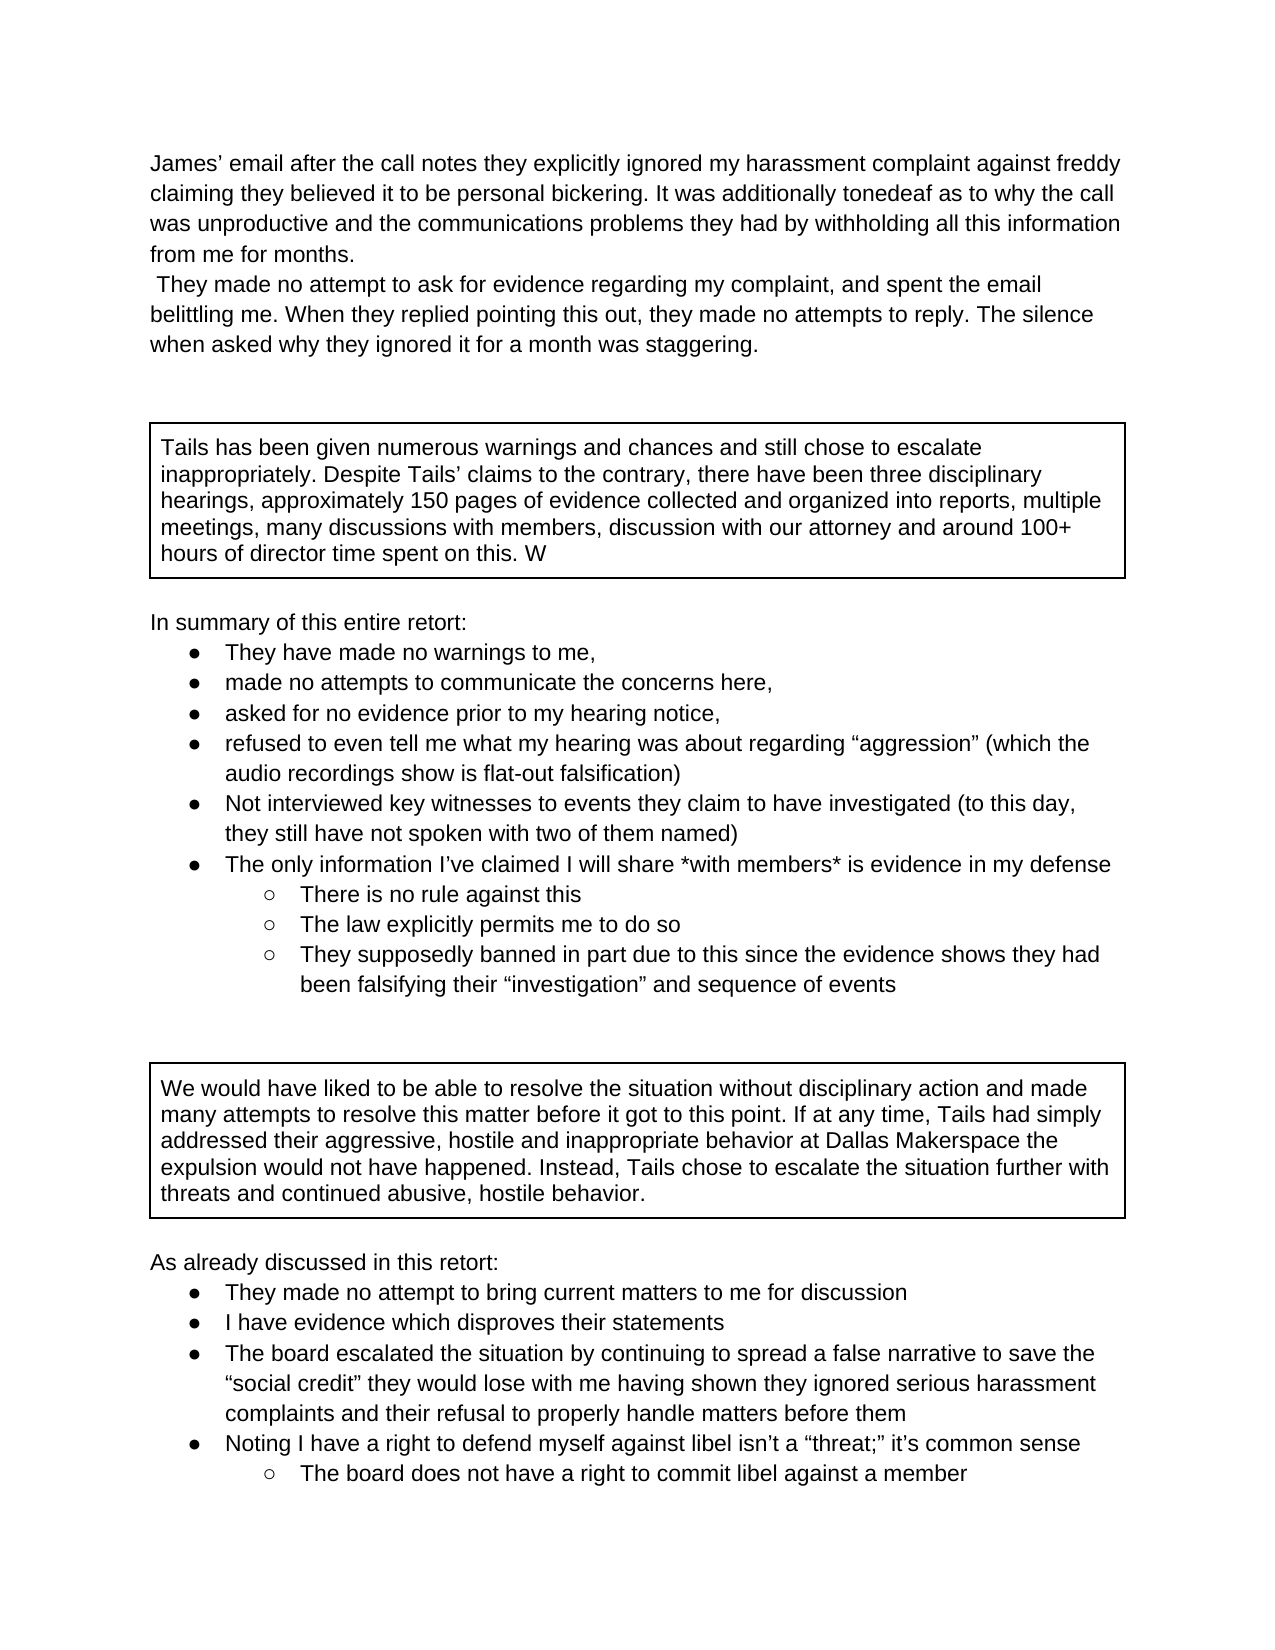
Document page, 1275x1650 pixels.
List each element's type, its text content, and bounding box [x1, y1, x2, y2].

table_header Tails has been given numerous warnings and chances and still chose to escalate inappropriately. Despite Tails’ claims to the contrary, there have been three disciplinary hearings, approximately 150 pages of evidence collected and organized into reports, multiple meetings, many discussions with members, discussion with our attorney and around 100+ hours of director time spent on this. W [151, 424, 1124, 577]
list asked for no evidence prior to my hearing notice, [187, 699, 1125, 726]
list They supposedly banned in part due to this since the evidence shows they had been falsifying their “investigation” and sequence of events [262, 941, 1125, 998]
list There is no rule against this [262, 881, 1125, 907]
list The law explicitly permits me to do so [262, 911, 1125, 937]
table_header We would have liked to be able to resolve the situation without disciplinary action and made many attempts to resolve this matter before it got to this point. If at any time, Tails had simply addressed their aggressive, hostile and inappropriate behavior at Dallas Makerspace the expulsion would not have happened. Instead, Tails chose to escalate the situation further with threats and continued abusive, hostile behavior. [151, 1064, 1124, 1217]
list refused to even tell me what my hearing was about regarding “aggression” (which the audio recordings show is flat-out falsification) [187, 730, 1125, 786]
list Noting I have a right to defend myself against libel isn’t a “threat;” it’s common sense [187, 1430, 1125, 1457]
list The board escalated the situation by continuing to spread a false narrative to save the “social credit” they would lose with me having shown they ignored serious harassment complaints and their refusal to properly handle matters before them [187, 1339, 1125, 1426]
list They made no attempt to bring current matters to me for discussion [187, 1279, 1125, 1306]
list Not interviewed key witnesses to events they claim to have investigated (to this day, they still have not spoken with two of them named) [187, 790, 1125, 847]
list They have made no warnings to me, [187, 639, 1125, 665]
text In summary of this entire retort: [150, 609, 1125, 635]
text James’ email after the call notes they explicitly ignored my harassment complaint against freddy claiming they believed it to be personal bickering. It was additionally tonedeaf as to why the call was unproductive and the communications problems they had by withholding all this information from me for months. [150, 150, 1125, 267]
list made no attempts to communicate the concerns here, [187, 669, 1125, 696]
text As already discussed in this retort: [150, 1249, 1125, 1275]
list The only information I’ve claimed I will share *with members* is evidence in my defense [187, 851, 1125, 877]
list I have evidence which disproves their statements [187, 1309, 1125, 1336]
list The board does not have a right to commit libel against a member [262, 1460, 1125, 1487]
text They made no attempt to ask for evidence regarding my complaint, and spent the email belittling me. When they replied pointing this out, they made no attempts to reply. The silence when asked why they ignored it for a month was staggering. [150, 271, 1125, 358]
